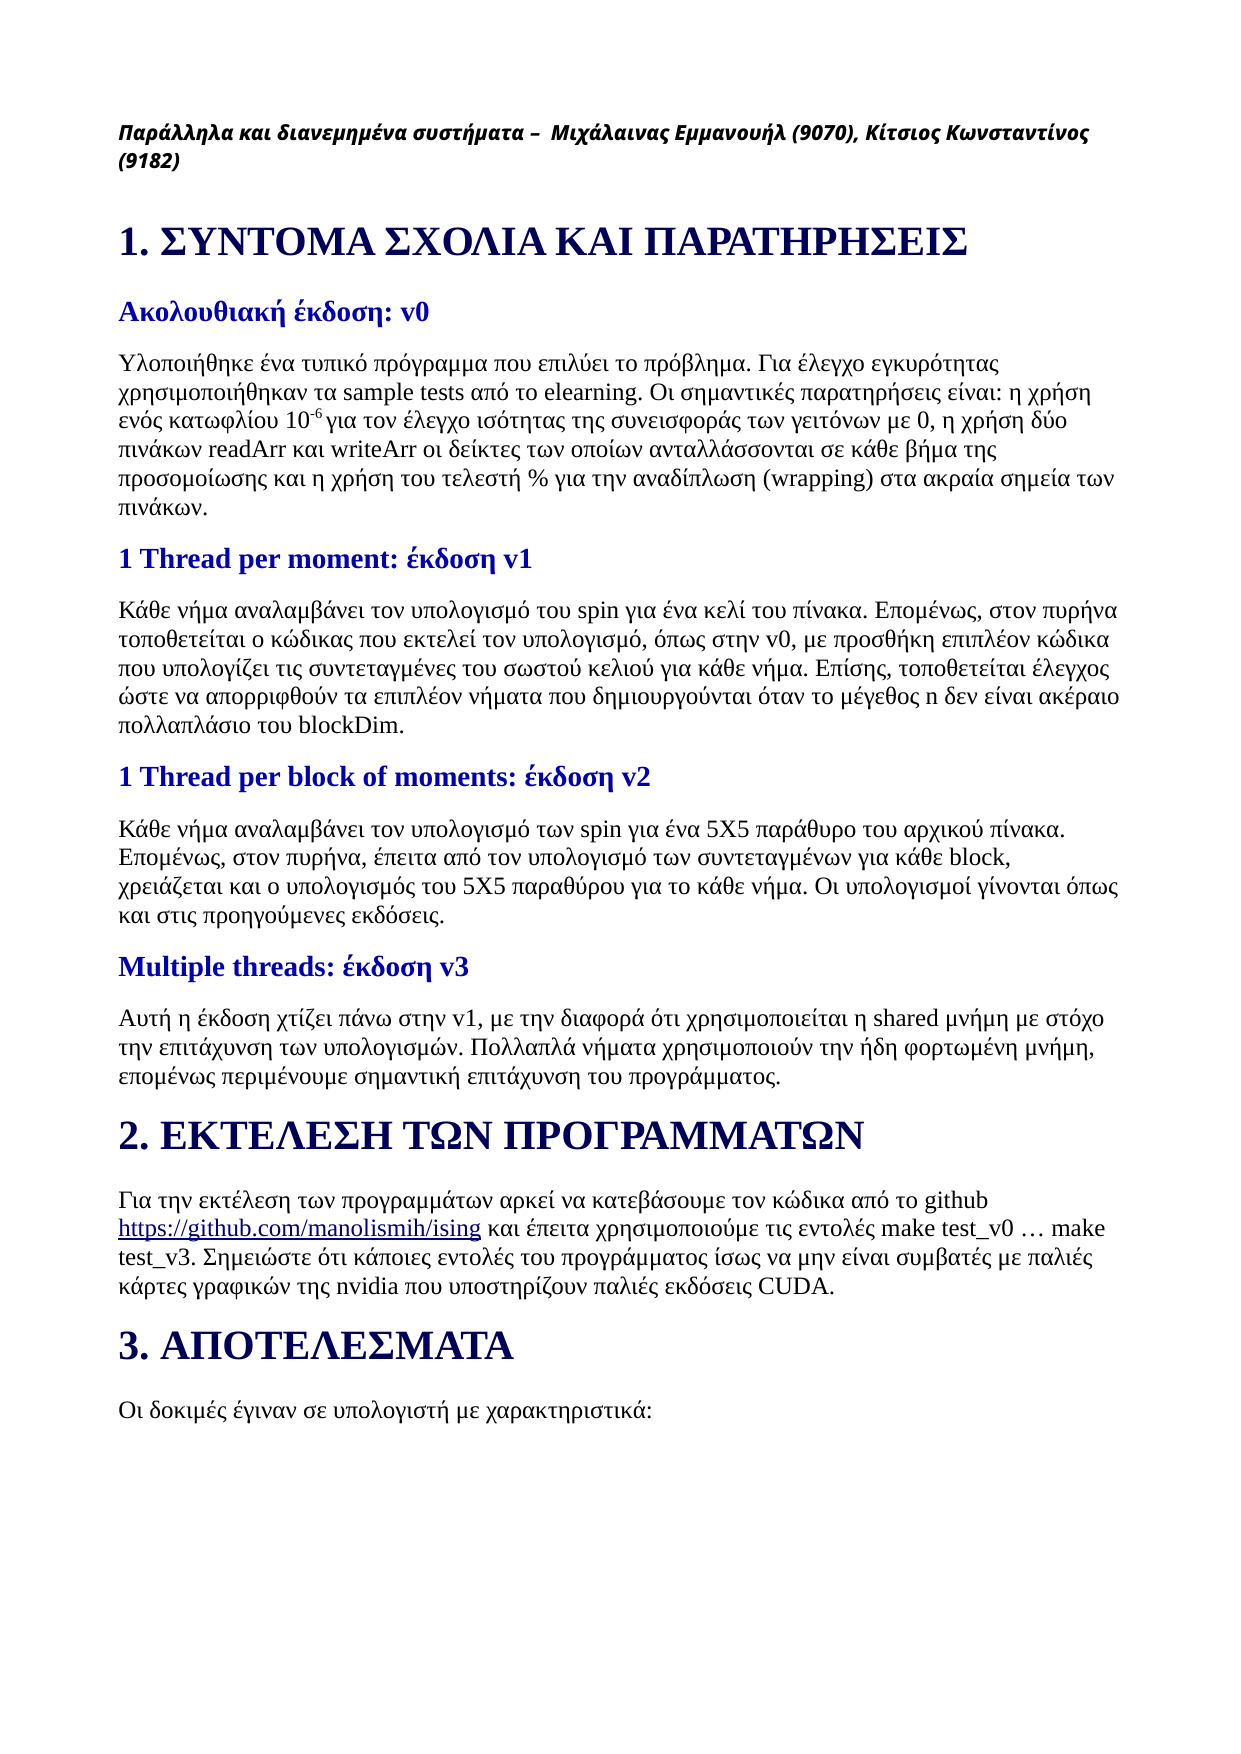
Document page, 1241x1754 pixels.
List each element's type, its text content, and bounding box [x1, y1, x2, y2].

text Κάθε νήμα αναλαμβάνει τον υπολογισμό του spin για ένα κελί του πίνακα. Επομένως, στον πυρήνα τοποθετείται ο κώδικας που εκτελεί τον υπολογισμό, όπως στην v0, με προσθήκη επιπλέον κώδικα που υπολογίζει τις συντεταγμένες του σωστού κελιού για κάθε νήμα. Επίσης, τοποθετείται έλεγχος ώστε να απορριφθούν τα επιπλέον νήματα που δημιουργούνται όταν το μέγεθος n δεν είναι ακέραιο πολλαπλάσιο του blockDim. [118, 595, 1122, 739]
text Για την εκτέλεση των προγραμμάτων αρκεί να κατεβάσουμε τον κώδικα από το github https://github.com/manolismih/ising και έπειτα χρησιμοποιούμε τις εντολές make test_v0 … make test_v3. Σημειώστε ότι κάποιες εντολές του προγράμματος ίσως να μην είναι συμβατές με παλιές κάρτες γραφικών της nvidia που υποστηρίζουν παλιές εκδόσεις CUDA. [118, 1185, 1122, 1300]
subtitle Multiple threads: έκδοση v3 [118, 949, 1122, 983]
text Κάθε νήμα αναλαμβάνει τον υπολογισμό των spin για ένα 5Χ5 παράθυρο του αρχικού πίνακα. Επομένως, στον πυρήνα, έπειτα από τον υπολογισμό των συντεταγμένων για κάθε block, χρειάζεται και ο υπολογισμός του 5Χ5 παραθύρου για το κάθε νήμα. Οι υπολογισμοί γίνονται όπως και στις προηγούμενες εκδόσεις. [118, 814, 1122, 929]
subtitle Αποτελεσματα [118, 1320, 1122, 1368]
subtitle Συντομα σχολια και παρατηρησεισ [118, 216, 1122, 264]
text Υλοποιήθηκε ένα τυπικό πρόγραμμα που επιλύει το πρόβλημα. Για έλεγχο εγκυρότητας χρησιμοποιήθηκαν τα sample tests από το elearning. Οι σημαντικές παρατηρήσεις είναι: η χρήση ενός κατωφλίου 10-6 για τον έλεγχο ισότητας της συνεισφοράς των γειτόνων με 0, η χρήση δύο πινάκων readArr και writeArr οι δείκτες των οποίων ανταλλάσσονται σε κάθε βήμα της προσομοίωσης και η χρήση του τελεστή % για την αναδίπλωση (wrapping) στα ακραία σημεία των πινάκων. [118, 348, 1122, 520]
text Αυτή η έκδοση χτίζει πάνω στην v1, με την διαφορά ότι χρησιμοποιείται η shared μνήμη με στόχο την επιτάχυνση των υπολογισμών. Πολλαπλά νήματα χρησιμοποιούν την ήδη φορτωμένη μνήμη, επομένως περιμένουμε σημαντική επιτάχυνση του προγράμματος. [118, 1003, 1122, 1090]
text Οι δοκιμές έγιναν σε υπολογιστή με χαρακτηριστικά: [118, 1395, 1122, 1424]
subtitle Εκτελεση των προγραμματων [118, 1110, 1122, 1158]
subtitle Ακολουθιακή έκδοση: v0 [118, 294, 1122, 327]
subtitle 1 Thread per block of moments: έκδοση v2 [118, 759, 1122, 793]
subtitle 1 Thread per moment: έκδοση v1 [118, 541, 1122, 574]
